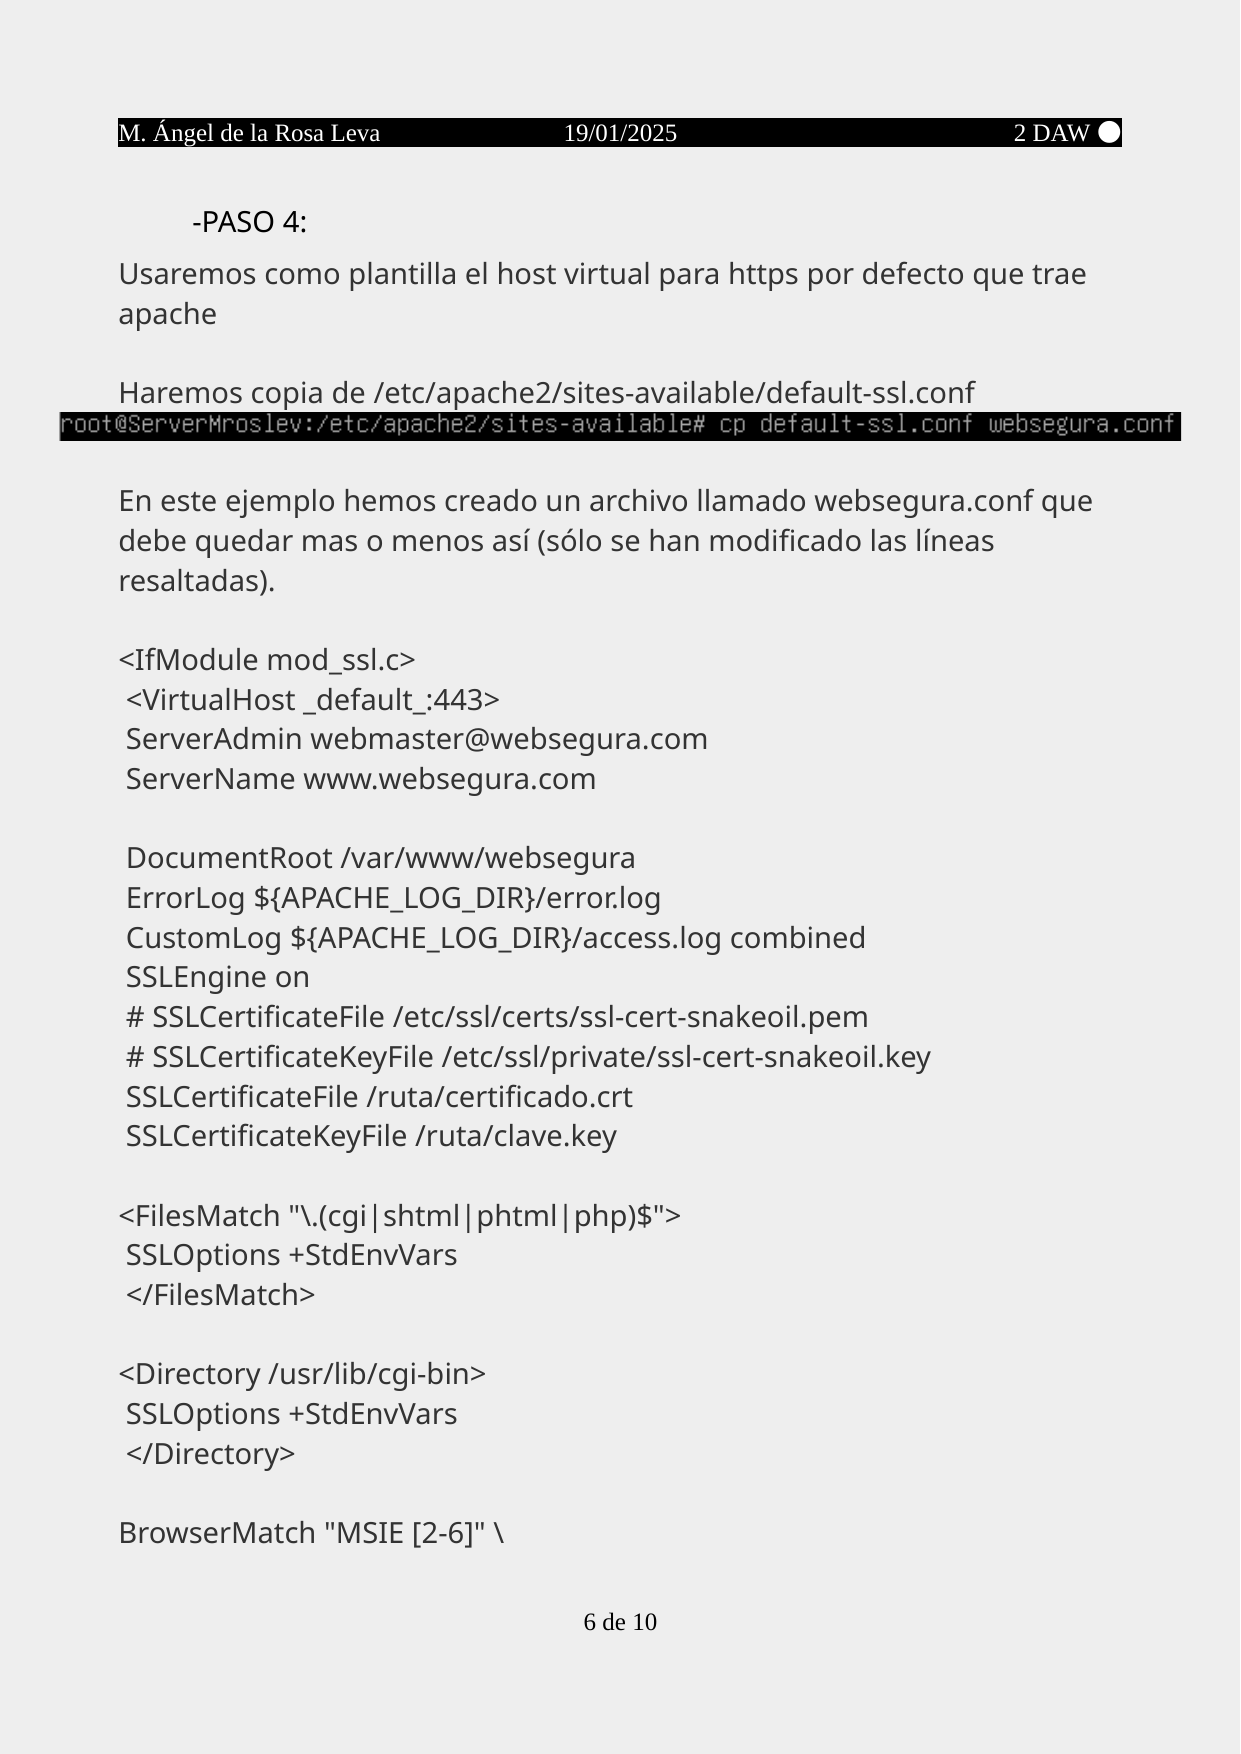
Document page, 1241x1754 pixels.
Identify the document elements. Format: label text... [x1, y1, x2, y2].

text <IfModule mod_ssl.c> [118, 639, 1122, 679]
text ErrorLog ${APACHE_LOG_DIR}/error.log [118, 877, 1122, 917]
text SSLEngine on [118, 957, 1122, 996]
text SSLCertificateKeyFile /ruta/clave.key [118, 1116, 1122, 1155]
text Haremos copia de /etc/apache2/sites-available/default-ssl.conf [118, 373, 1122, 412]
text </Directory> [118, 1433, 1122, 1473]
text <Directory /usr/lib/cgi-bin> [118, 1354, 1122, 1393]
text <FilesMatch "\.(cgi|shtml|phtml|php)$"> [118, 1195, 1122, 1234]
picture [59, 412, 1182, 441]
text # SSLCertificateKeyFile /etc/ssl/private/ssl-cert-snakeoil.key [118, 1036, 1122, 1076]
text CustomLog ${APACHE_LOG_DIR}/access.log combined [118, 917, 1122, 957]
text En este ejemplo hemos creado un archivo llamado websegura.conf que debe quedar mas o menos así (sólo se han modificado las líneas resaltadas). [118, 481, 1122, 599]
text <VirtualHost _default_:443> [118, 679, 1122, 719]
text ServerName www.websegura.com [118, 758, 1122, 798]
text SSLOptions +StdEnvVars [118, 1234, 1122, 1274]
text DocumentRoot /var/www/websegura [118, 838, 1122, 877]
text SSLCertificateFile /ruta/certificado.crt [118, 1076, 1122, 1116]
subtitle -PASO 4: [118, 201, 1122, 241]
text </FilesMatch> [118, 1274, 1122, 1314]
text SSLOptions +StdEnvVars [118, 1393, 1122, 1433]
text ServerAdmin webmaster@websegura.com [118, 719, 1122, 758]
text # SSLCertificateFile /etc/ssl/certs/ssl-cert-snakeoil.pem [118, 996, 1122, 1036]
text BrowserMatch "MSIE [2-6]" \ [118, 1512, 1122, 1552]
text Usaremos como plantilla el host virtual para https por defecto que trae apache [118, 253, 1122, 333]
